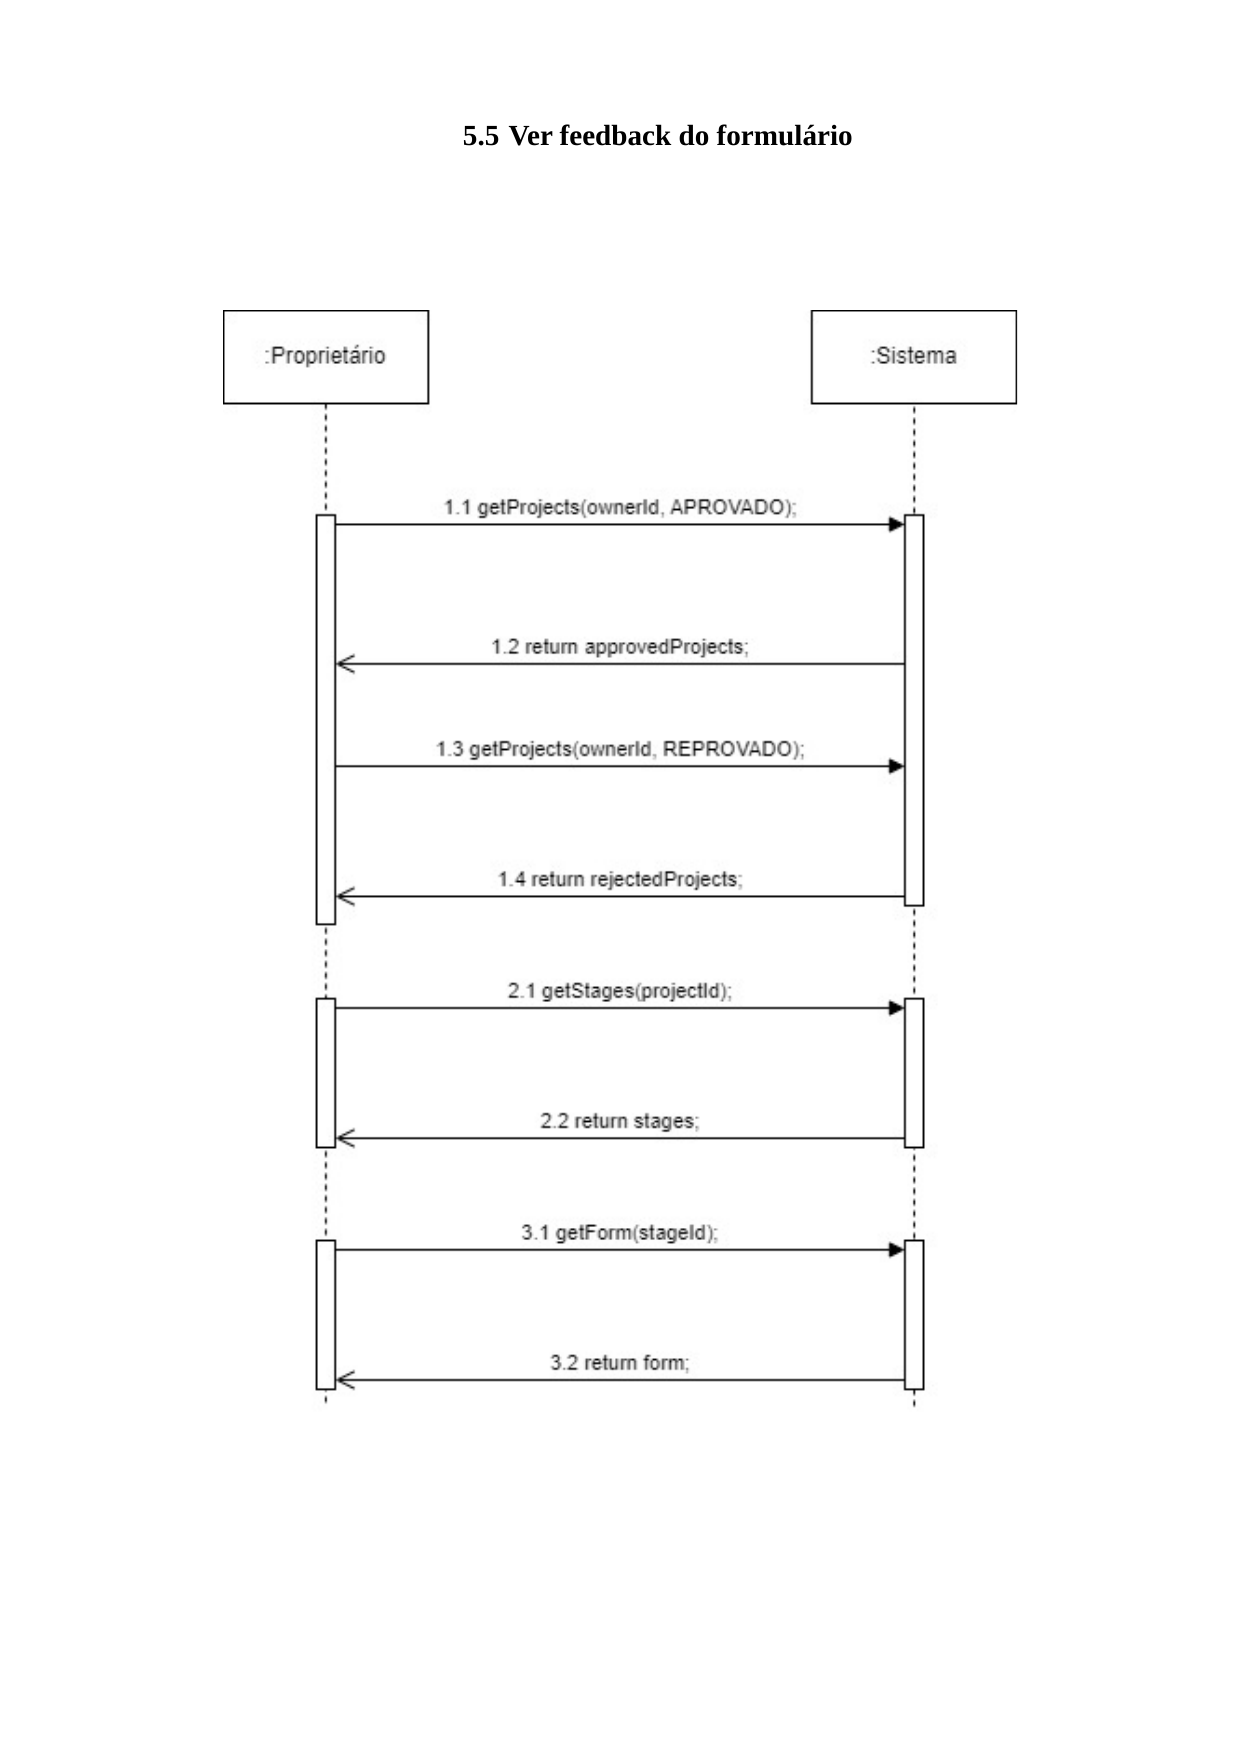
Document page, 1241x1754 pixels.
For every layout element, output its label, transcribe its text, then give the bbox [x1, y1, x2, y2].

list Ver feedback do formulário [193, 118, 1122, 152]
